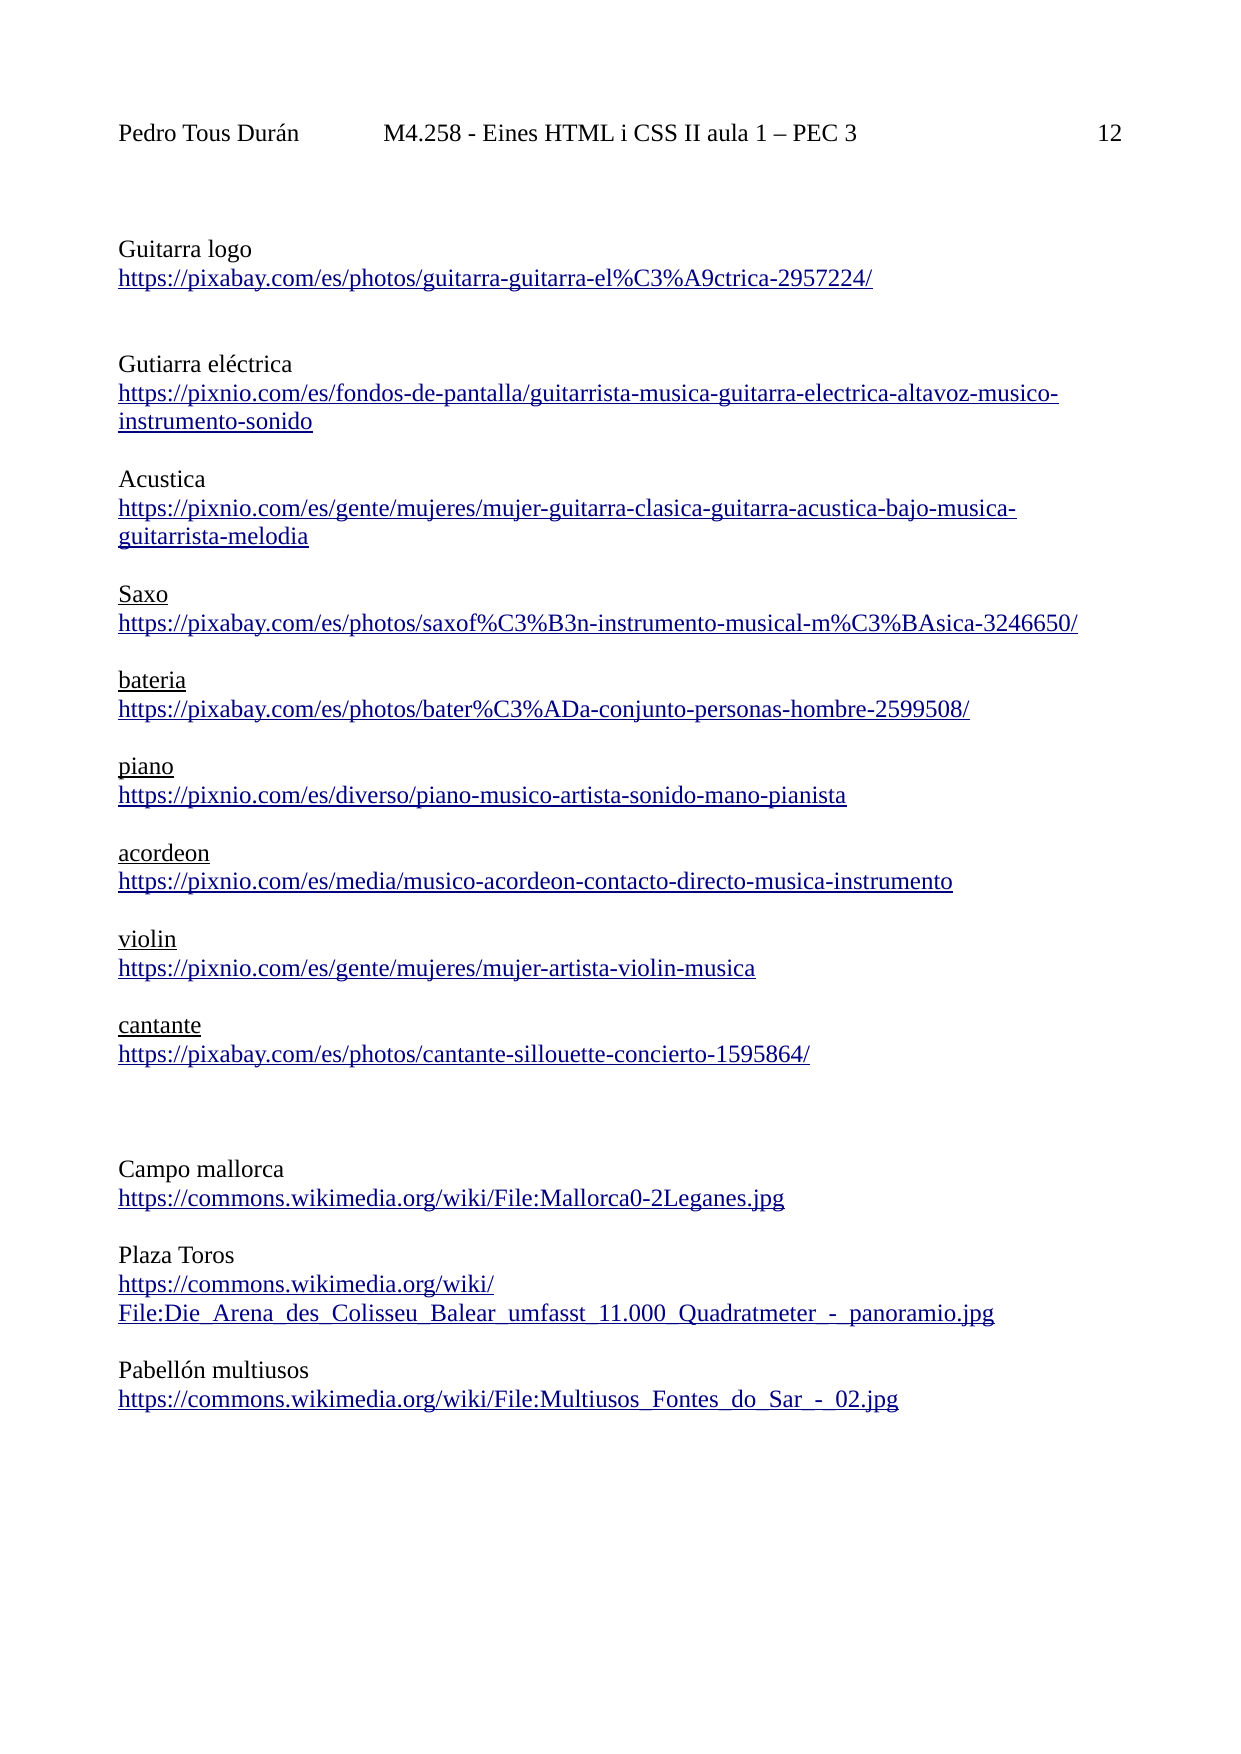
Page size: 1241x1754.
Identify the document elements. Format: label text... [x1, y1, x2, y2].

text violin [118, 924, 1122, 953]
text Gutiarra eléctrica [118, 349, 1122, 378]
text cantante [118, 1010, 1122, 1039]
text https://commons.wikimedia.org/wiki/File:Die_Arena_des_Colisseu_Balear_umfasst_11.000_Quadratmeter_-_panoramio.jpg [118, 1269, 1122, 1326]
text https://commons.wikimedia.org/wiki/File:Multiusos_Fontes_do_Sar_-_02.jpg [118, 1384, 1122, 1413]
text bateria [118, 665, 1122, 694]
text https://pixnio.com/es/diverso/piano-musico-artista-sonido-mano-pianista [118, 780, 1122, 809]
text Pabellón multiusos [118, 1355, 1122, 1384]
text https://pixabay.com/es/photos/cantante-sillouette-concierto-1595864/ [118, 1039, 1122, 1068]
text https://pixnio.com/es/gente/mujeres/mujer-guitarra-clasica-guitarra-acustica-bajo-musica-guitarrista-melodia [118, 493, 1122, 550]
text https://pixnio.com/es/gente/mujeres/mujer-artista-violin-musica [118, 953, 1122, 981]
text Plaza Toros [118, 1240, 1122, 1269]
text https://pixabay.com/es/photos/guitarra-guitarra-el%C3%A9ctrica-2957224/ [118, 263, 1122, 291]
text Guitarra logo [118, 234, 1122, 263]
text acordeon [118, 838, 1122, 866]
text Saxo [118, 579, 1122, 608]
text https://pixnio.com/es/fondos-de-pantalla/guitarrista-musica-guitarra-electrica-altavoz-musico-instrumento-sonido [118, 378, 1122, 435]
text https://pixabay.com/es/photos/bater%C3%ADa-conjunto-personas-hombre-2599508/ [118, 694, 1122, 723]
text piano [118, 751, 1122, 780]
text https://commons.wikimedia.org/wiki/File:Mallorca0-2Leganes.jpg [118, 1183, 1122, 1211]
text https://pixabay.com/es/photos/saxof%C3%B3n-instrumento-musical-m%C3%BAsica-3246650/ [118, 608, 1122, 636]
text Campo mallorca [118, 1154, 1122, 1183]
text https://pixnio.com/es/media/musico-acordeon-contacto-directo-musica-instrumento [118, 866, 1122, 895]
text Acustica [118, 464, 1122, 493]
